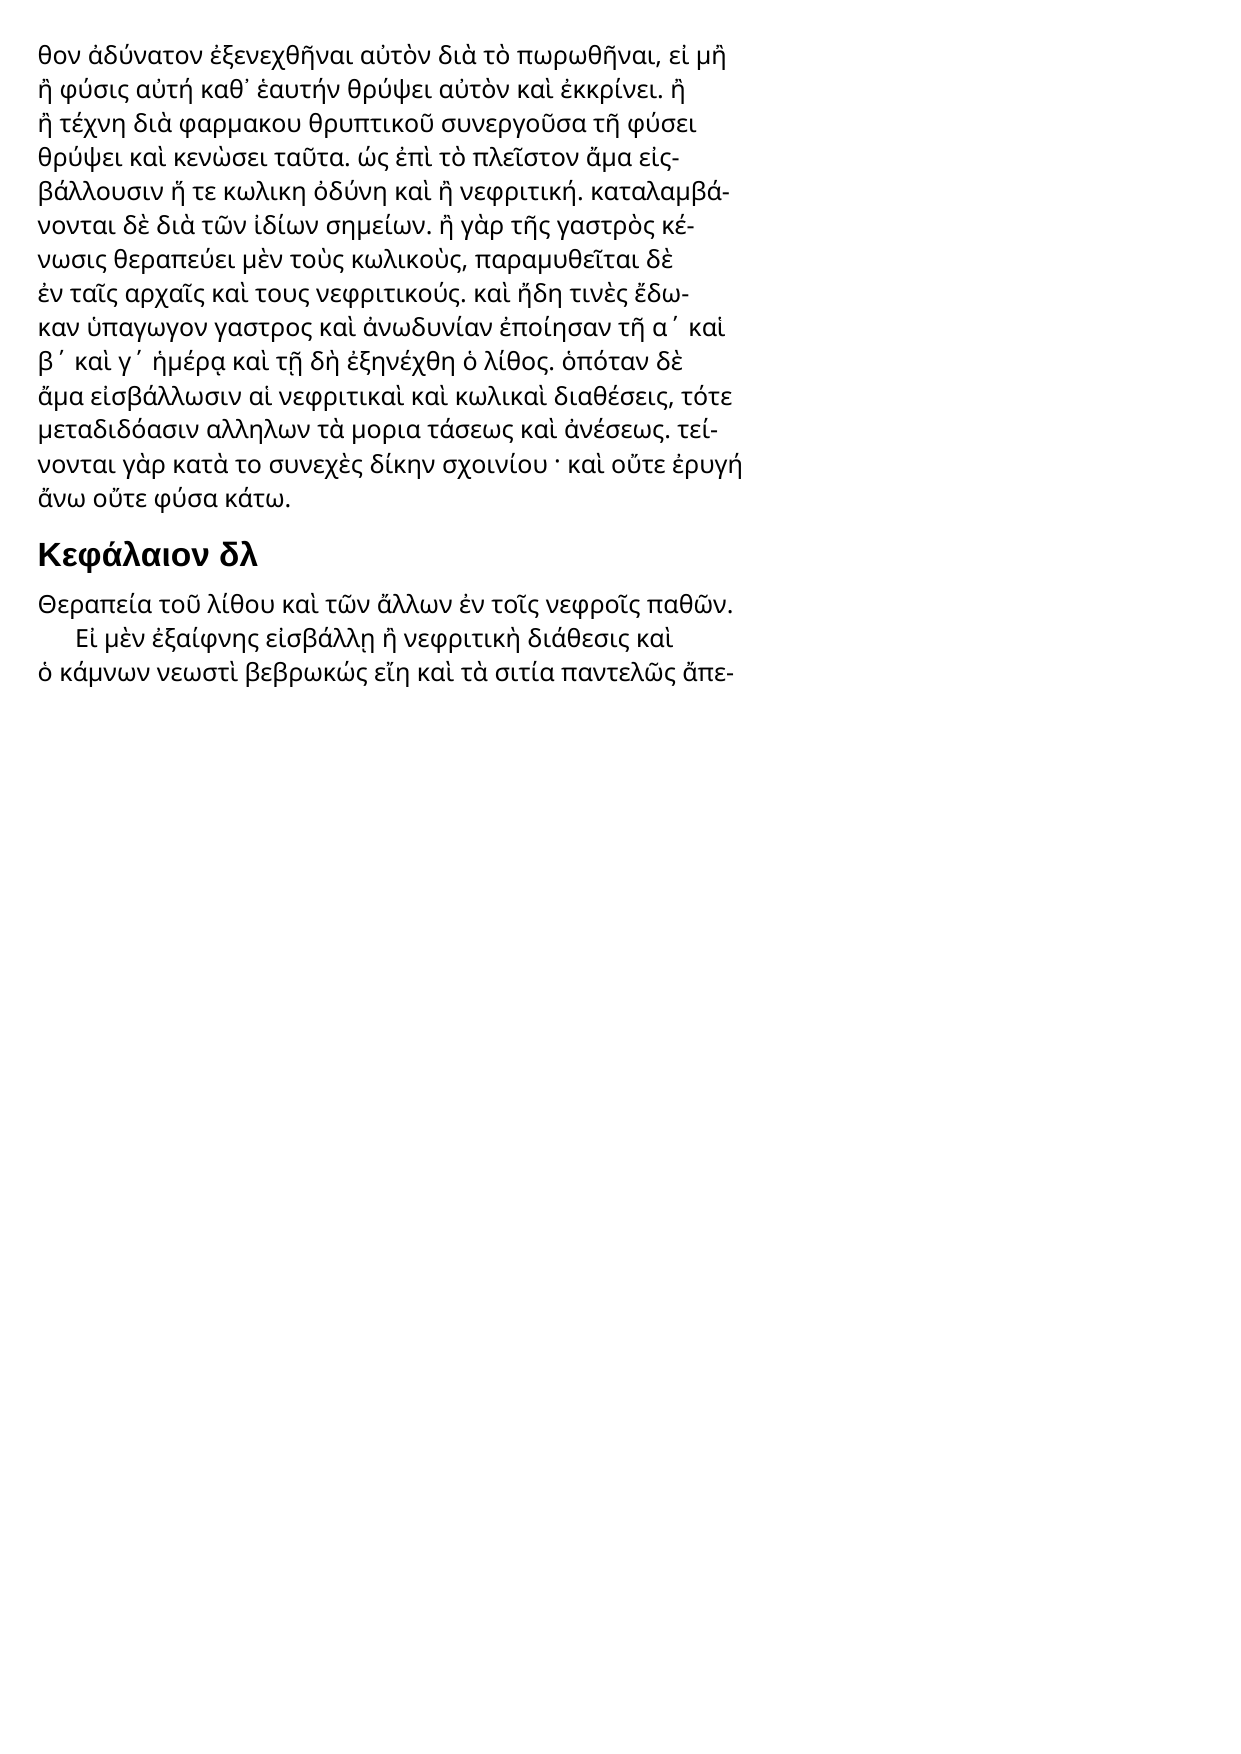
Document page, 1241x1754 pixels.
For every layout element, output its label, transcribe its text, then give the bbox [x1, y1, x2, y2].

subtitle Κεφάλαιον δλ [37, 535, 1203, 574]
text Εἰ μὲν ἐξαίφνης εἰσβάλλῃ ἢ νεφριτικὴ διάθεσις καὶ ὁ κάμνων νεωστὶ βεβρωκώς εἴη καὶ τὰ σιτία παντελῶς ἄπε- [37, 620, 1203, 688]
text θον ἀδύνατον ἐξενεχθῆναι αὐτὸν διὰ τὸ πωρωθῆναι, εἰ μἢ ἢ φύσις αὐτή καθ᾽ ἑαυτήν θρύψει αὐτὸν καὶ ἐκκρίνει. ἢ ἢ τέχνη διὰ φαρμακου θρυπτικοῦ συνεργοῦσα τῆ φύσει θρύψει καὶ κενὼσει ταῦτα. ώς ἐπὶ τὸ πλεῖστον ἄμα εἰς- βάλλουσιν ἥ τε κωλικη ὀδύνη καὶ ἢ νεφριτική. καταλαμβά- νονται δὲ διὰ τῶν ἰδίων σημείων. ἢ γὰρ τῆς γαστρὸς κέ- νωσις θεραπεύει μὲν τοὺς κωλικοὺς, παραμυθεῖται δὲ ἐν ταῖς αρχαῖς καὶ τους νεφριτικούς. καὶ ἤδη τινὲς ἔδω- καν ὑπαγωγον γαστρος καὶ ἀνωδυνίαν ἐποίησαν τῆ α΄ καἱ β΄ καὶ γ΄ ἡμέρᾳ καὶ τῇ δὴ ἐξηνέχθη ὁ λίθος. ὁπόταν δὲ ἄμα εἰσβάλλωσιν αἱ νεφριτικαὶ καὶ κωλικαὶ διαθέσεις, τότε μεταδιδόασιν αλληλων τὰ μορια τάσεως καὶ ἀνέσεως. τεί- νονται γὰρ κατὰ το συνεχὲς δίκην σχοινίου · καὶ οὔτε ἐρυγή ἄνω οὔτε φύσα κάτω. [37, 37, 1203, 514]
text Θεραπεία τοῦ λίθου καὶ τῶν ἄλλων ἐν τοῖς νεφροῖς παθῶν. [37, 586, 1203, 620]
